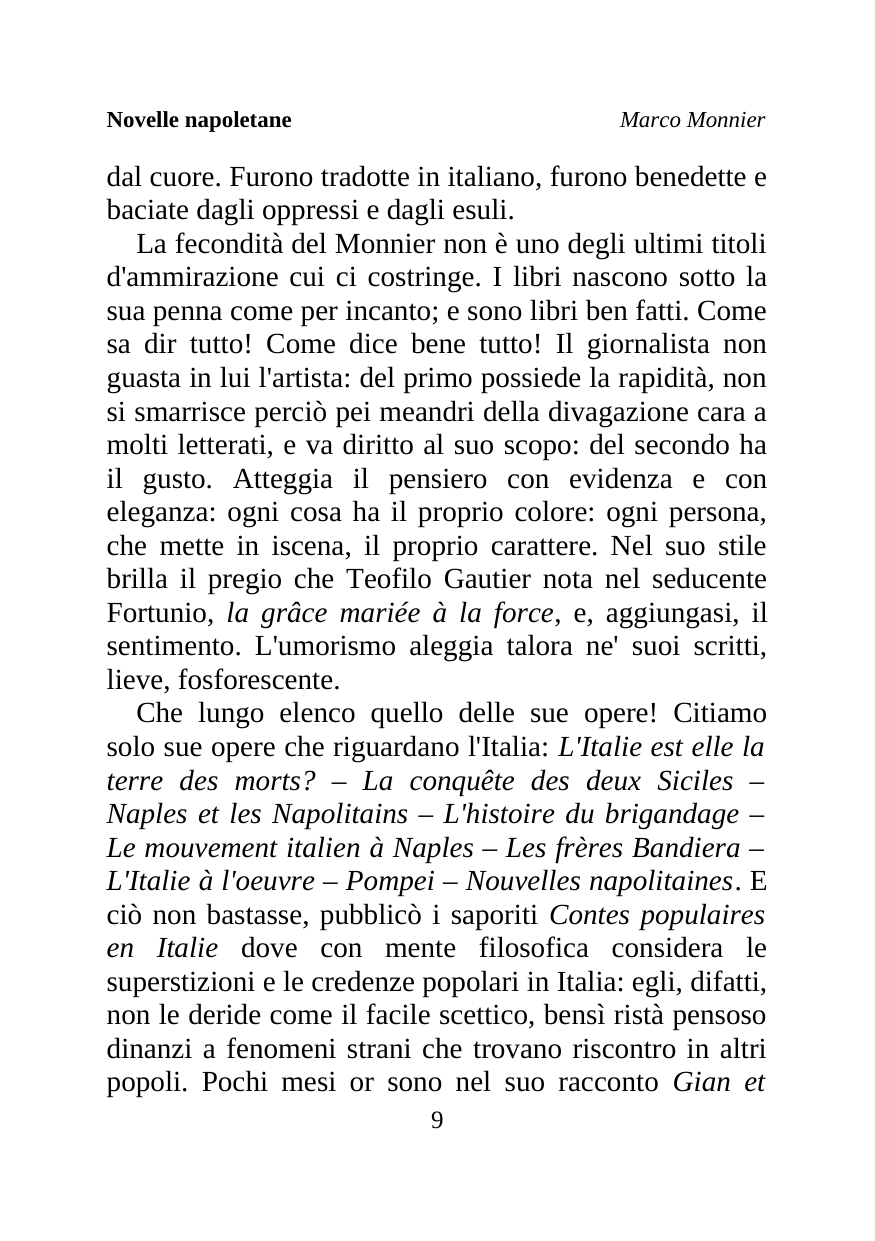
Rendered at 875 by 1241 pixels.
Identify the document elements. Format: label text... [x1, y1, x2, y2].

text La fecondità del Monnier non è uno degli ultimi titoli d'ammirazione cui ci costringe. I libri nascono sotto la sua penna come per incanto; e sono libri ben fatti. Come sa dir tutto! Come dice bene tutto! Il giornalista non guasta in lui l'artista: del primo possiede la rapidità, non si smarrisce perciò pei meandri della divagazione cara a molti letterati, e va diritto al suo scopo: del secondo ha il gusto. Atteggia il pensiero con evidenza e con eleganza: ogni cosa ha il proprio colore: ogni persona, che mette in iscena, il proprio carattere. Nel suo stile brilla il pregio che Teofilo Gautier nota nel seducente Fortunio, la grâce mariée à la force, e, aggiungasi, il sentimento. L'umorismo aleggia talora ne' suoi scritti, lieve, fosforescente. [106, 226, 768, 696]
text Che lungo elenco quello delle sue opere! Citiamo solo sue opere che riguardano l'Italia: L'Italie est elle la terre des morts? – La conquête des deux Siciles – Naples et les Napolitains – L'histoire du brigandage – Le mouvement italien à Naples – Les frères Bandiera – L'Italie à l'oeuvre – Pompei – Nouvelles napolitaines. E ciò non bastasse, pubblicò i saporiti Contes populaires en Italie dove con mente filosofica considera le superstizioni e le credenze popolari in Italia: egli, difatti, non le deride come il facile scettico, bensì ristà pensoso dinanzi a fenomeni strani che trovano riscontro in altri popoli. Pochi mesi or sono nel suo racconto Gian et [106, 696, 768, 1098]
text dal cuore. Furono tradotte in italiano, furono benedette e baciate dagli oppressi e dagli esuli. [106, 159, 768, 226]
